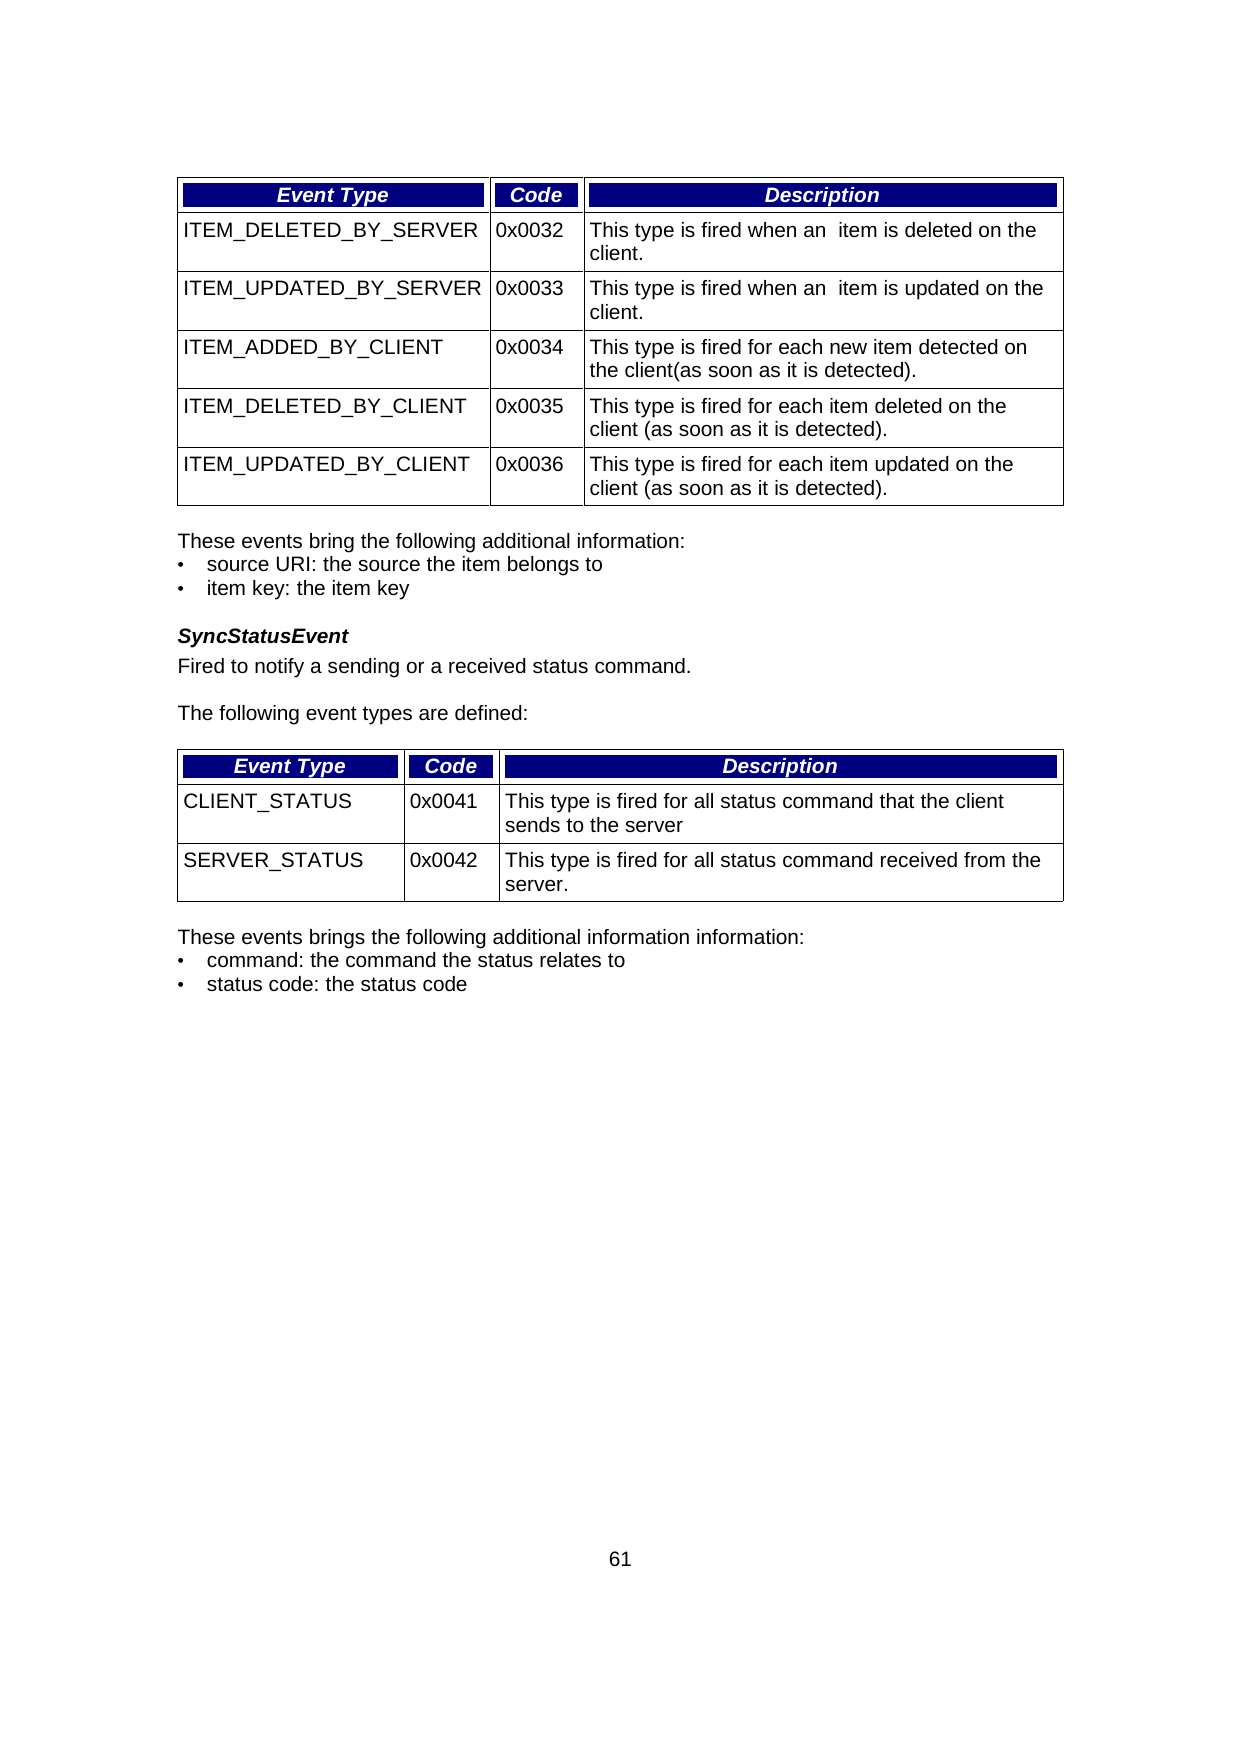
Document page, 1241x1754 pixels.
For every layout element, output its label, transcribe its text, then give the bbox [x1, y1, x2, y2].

text These events brings the following additional information information: [177, 925, 1063, 949]
table_cell This type is fired when an item is deleted on the client. [585, 213, 1063, 271]
table_cell 0x0033 [491, 272, 583, 330]
table_cell CLIENT_STATUS [178, 785, 404, 843]
table_header Event Type [178, 178, 489, 212]
subtitle SyncStatusEvent [177, 625, 1063, 648]
table_cell This type is fired for all status command that the client sends to the server [500, 785, 1063, 843]
table_cell SERVER_STATUS [178, 844, 404, 901]
list item key: the item key [177, 576, 1063, 600]
table_cell 0x0032 [491, 213, 583, 271]
table_cell 0x0035 [491, 389, 583, 447]
list command: the command the status relates to [177, 949, 1063, 972]
table_cell ITEM_DELETED_BY_SERVER [178, 213, 489, 271]
table_cell 0x0042 [405, 844, 499, 901]
table_cell ITEM_DELETED_BY_CLIENT [178, 389, 489, 447]
table_header Code [405, 750, 499, 784]
text These events bring the following additional information: [177, 529, 1063, 553]
table_cell This type is fired for each new item detected on the client(as soon as it is detected). [585, 331, 1063, 388]
table_cell ITEM_UPDATED_BY_SERVER [178, 272, 489, 330]
table_cell This type is fired when an item is updated on the client. [585, 272, 1063, 330]
list status code: the status code [177, 972, 1063, 996]
table_header Event Type [178, 750, 404, 784]
table_header Description [585, 178, 1063, 212]
table_cell This type is fired for each item updated on the client (as soon as it is detected). [585, 448, 1063, 505]
text Fired to notify a sending or a received status command. [177, 655, 1063, 678]
list source URI: the source the item belongs to [177, 553, 1063, 576]
table_cell ITEM_UPDATED_BY_CLIENT [178, 448, 489, 505]
table_cell ITEM_ADDED_BY_CLIENT [178, 331, 489, 388]
table_cell 0x0034 [491, 331, 583, 388]
text The following event types are defined: [177, 702, 1063, 725]
table_header Description [500, 750, 1063, 784]
table_cell This type is fired for each item deleted on the client (as soon as it is detected). [585, 389, 1063, 447]
table_cell 0x0041 [405, 785, 499, 843]
table_cell 0x0036 [491, 448, 583, 505]
table_header Code [491, 178, 583, 212]
table_cell This type is fired for all status command received from the server. [500, 844, 1063, 901]
